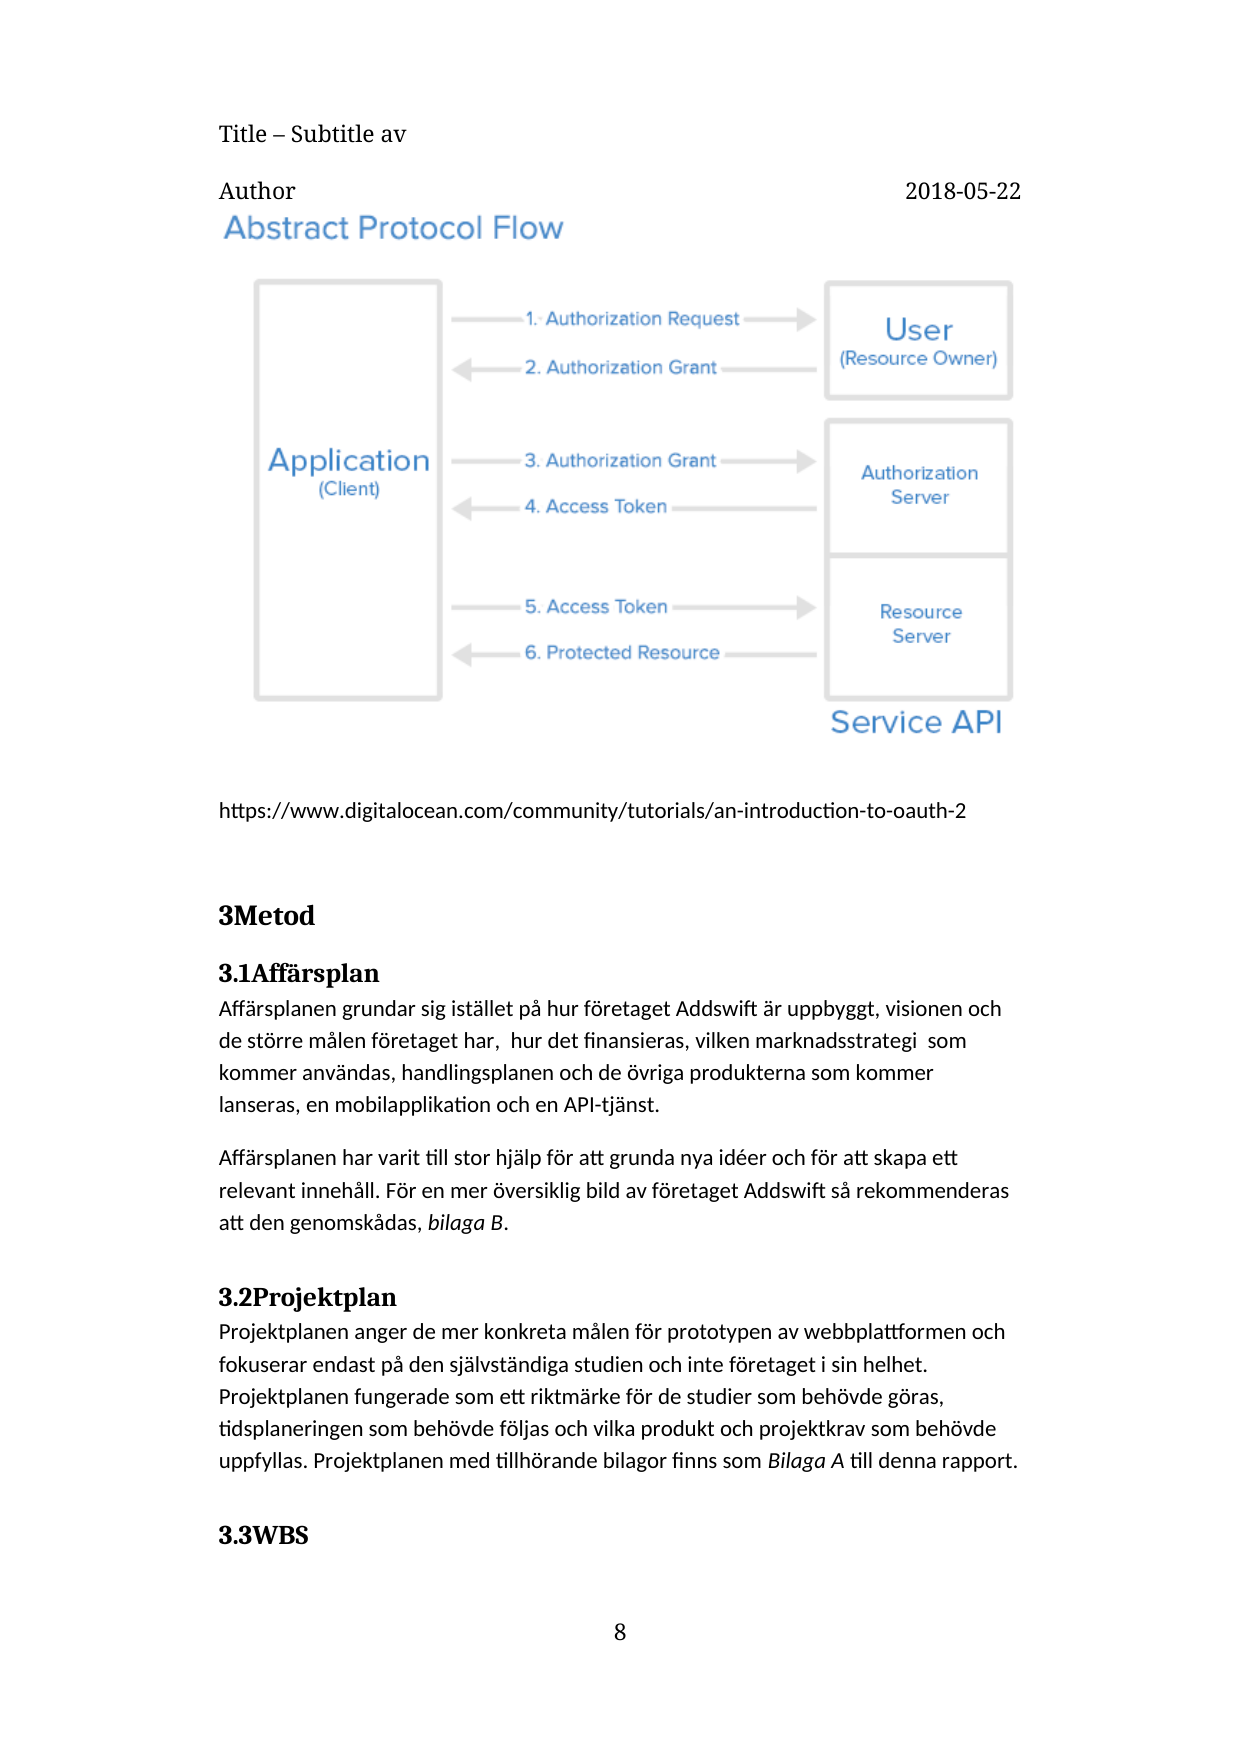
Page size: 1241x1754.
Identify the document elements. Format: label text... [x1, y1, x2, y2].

text Projektplanen anger de mer konkreta målen för prototypen av webbplattformen och fokuserar endast på den självständiga studien och inte företaget i sin helhet. Projektplanen fungerade som ett riktmärke för de studier som behövde göras, tidsplaneringen som behövde följas och vilka produkt och projektkrav som behövde uppfyllas. Projektplanen med tillhörande bilagor finns som Bilaga A till denna rapport. [218, 1317, 1022, 1474]
picture [218, 206, 1022, 739]
text Affärsplanen grundar sig istället på hur företaget Addswift är uppbyggt, visionen och de större målen företaget har, hur det finansieras, vilken marknadsstrategi som kommer användas, handlingsplanen och de övriga produkterna som kommer lanseras, en mobilapplikation och en API-tjänst. [218, 994, 1022, 1118]
subtitle Metod [218, 899, 1022, 932]
subtitle Projektplan [218, 1282, 1022, 1313]
subtitle Affärsplan [218, 958, 1022, 989]
text Affärsplanen har varit till stor hjälp för att grunda nya idéer och för att skapa ett relevant innehåll. För en mer översiklig bild av företaget Addswift så rekommenderas att den genomskådas, bilaga B. [218, 1143, 1022, 1236]
text https://www.digitalocean.com/community/tutorials/an-introduction-to-oauth-2 [218, 796, 1022, 824]
subtitle WBS [218, 1520, 1022, 1551]
